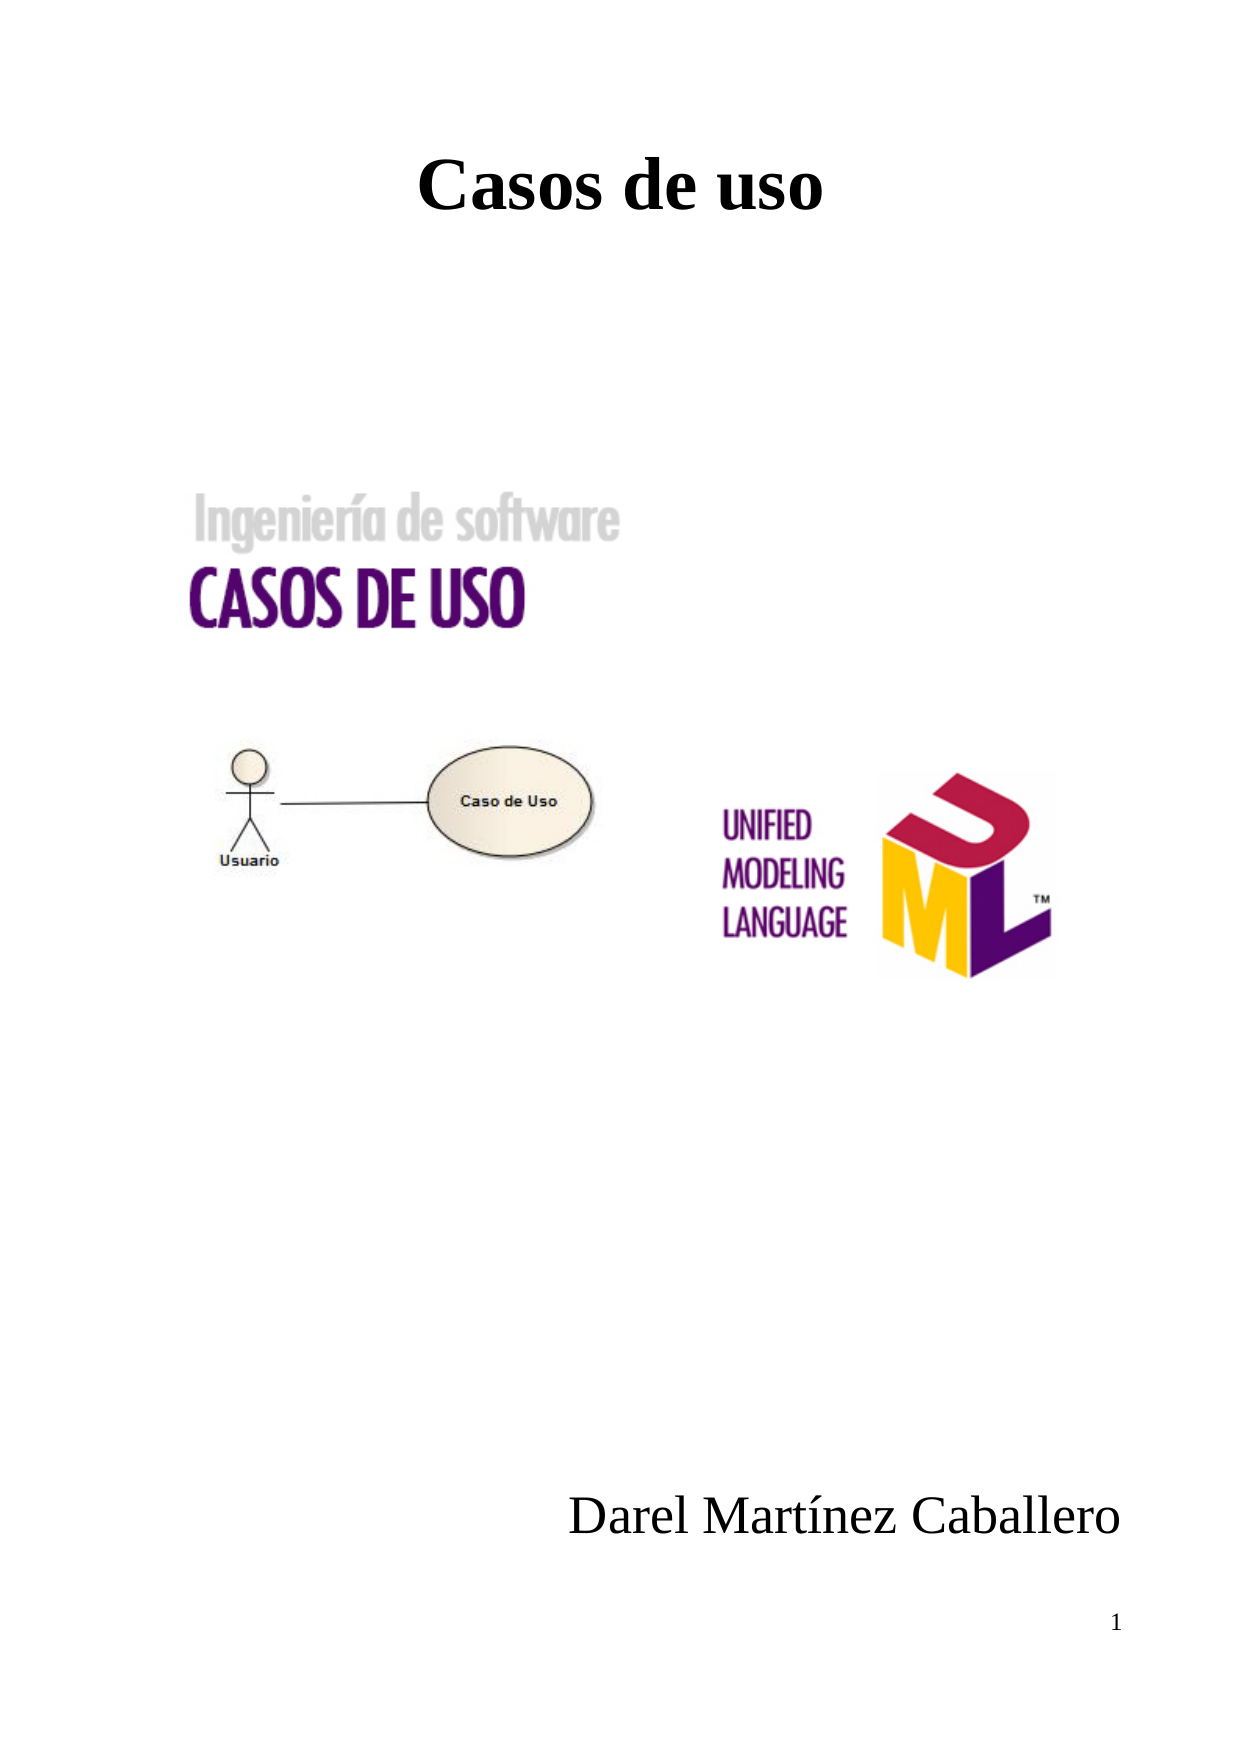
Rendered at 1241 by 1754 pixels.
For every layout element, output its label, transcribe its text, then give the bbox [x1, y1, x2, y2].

picture [173, 467, 1067, 985]
text Darel Martínez Caballero [118, 1483, 1122, 1546]
subtitle Casos de uso [118, 139, 1122, 225]
